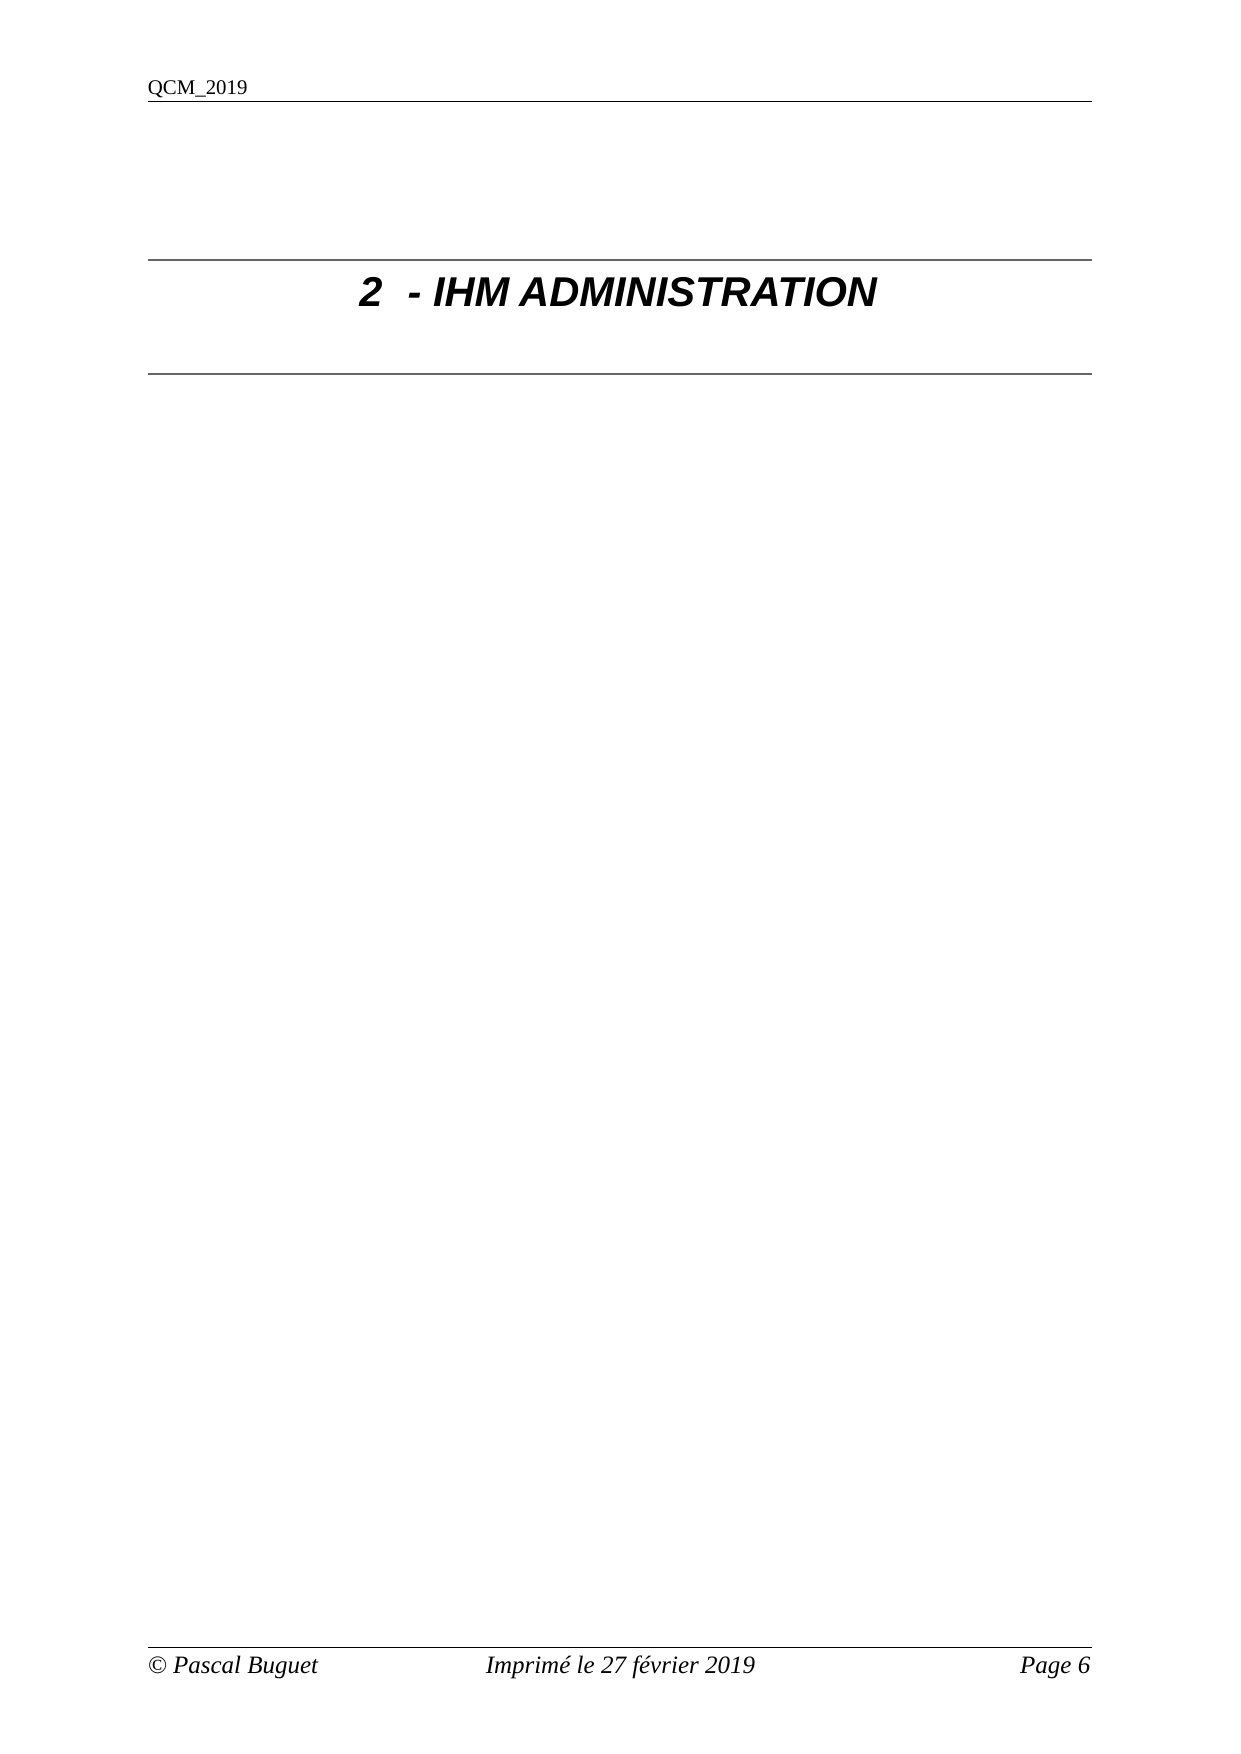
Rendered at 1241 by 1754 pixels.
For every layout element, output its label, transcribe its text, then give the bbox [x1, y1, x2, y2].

subtitle - IHM ADMINISTRATION [148, 261, 1092, 373]
